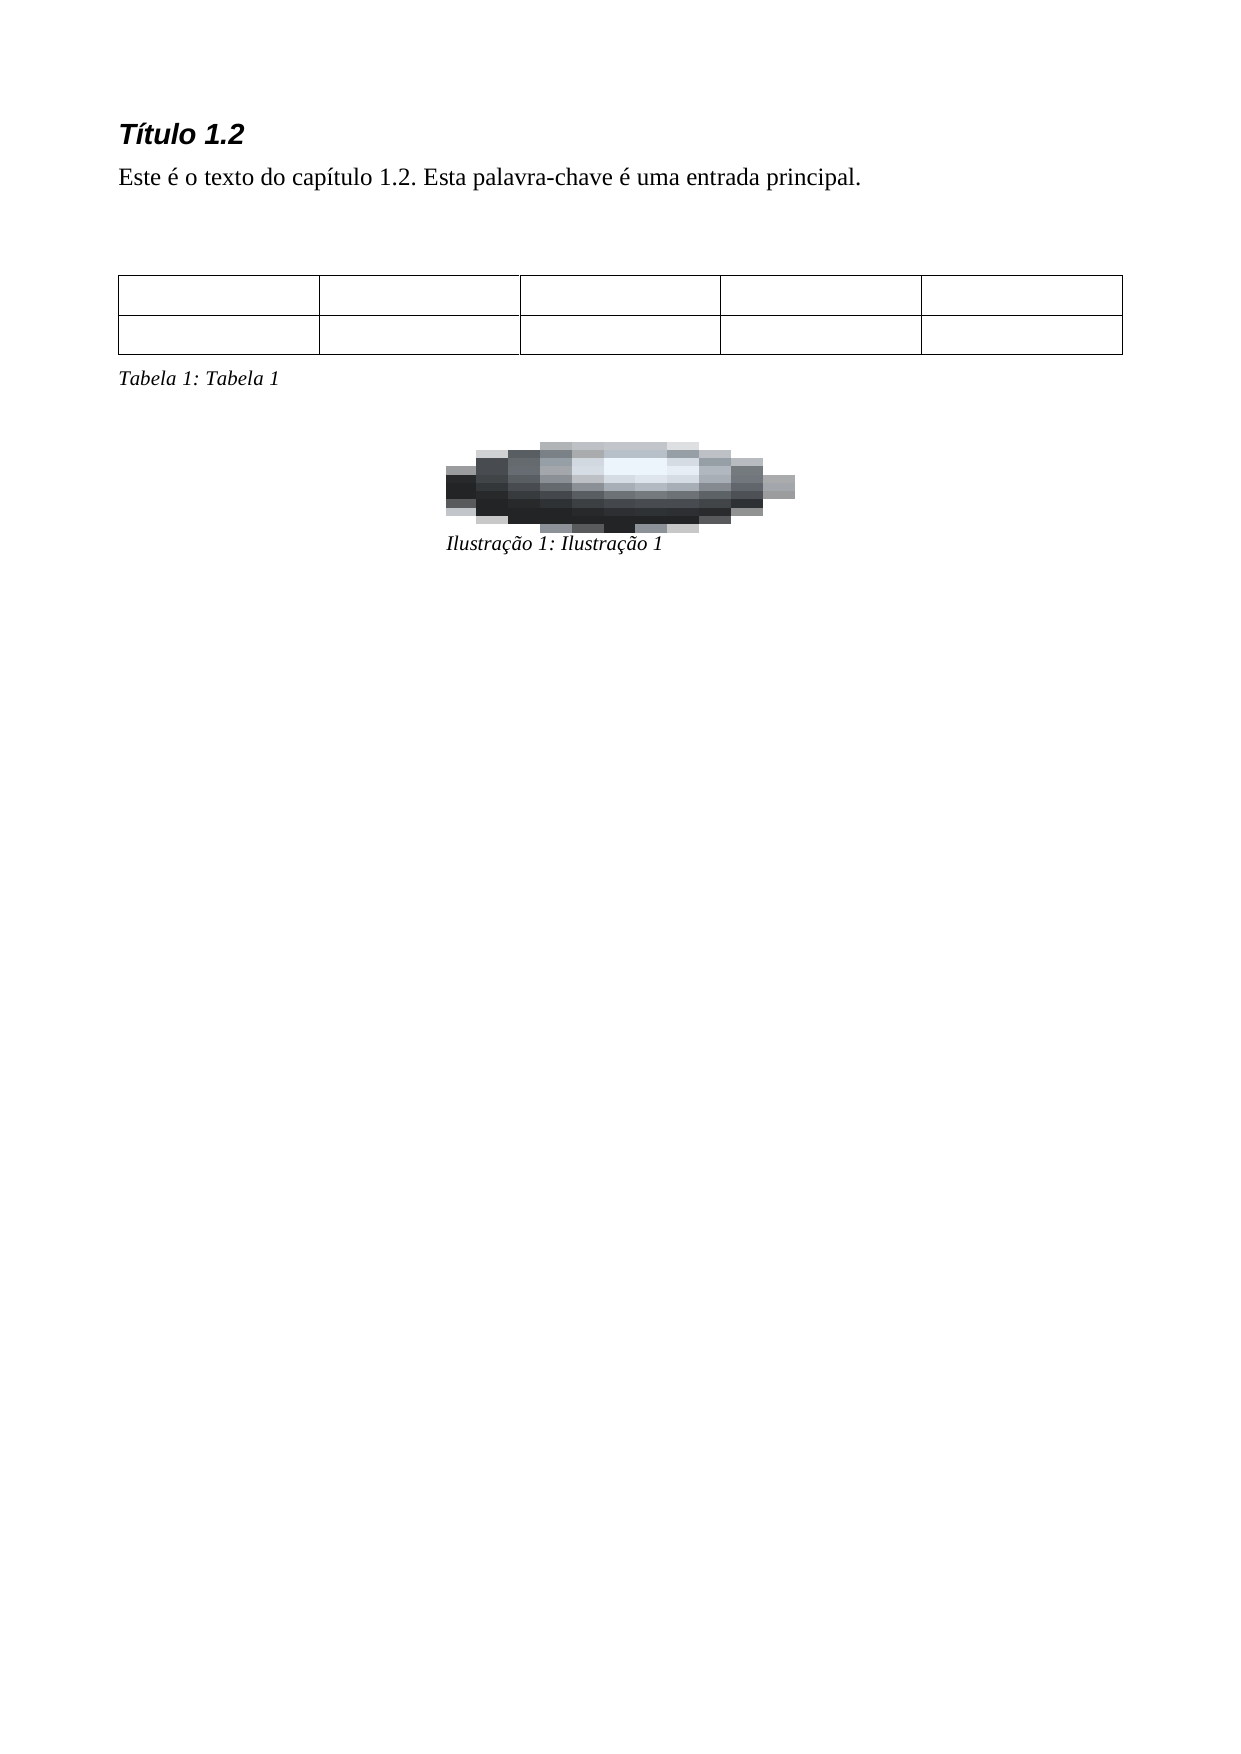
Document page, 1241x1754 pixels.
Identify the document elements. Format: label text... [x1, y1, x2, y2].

table_header [320, 276, 519, 315]
text Ilustração 1: Ilustração 1 [446, 533, 794, 555]
table_cell [521, 316, 720, 354]
table_cell [119, 316, 319, 354]
text Este é o texto do capítulo 1.2. Esta palavra-chave é uma entrada principal. [118, 163, 1122, 219]
table_header [922, 276, 1122, 315]
table_header [119, 276, 319, 315]
table_header [721, 276, 921, 315]
subtitle Título 1.2 [118, 118, 1122, 151]
text Tabela 1: Tabela 1 [118, 367, 1122, 390]
table_cell [721, 316, 921, 354]
table_cell [922, 316, 1122, 354]
table_header [521, 276, 720, 315]
picture [446, 442, 795, 533]
table_cell [320, 316, 519, 354]
